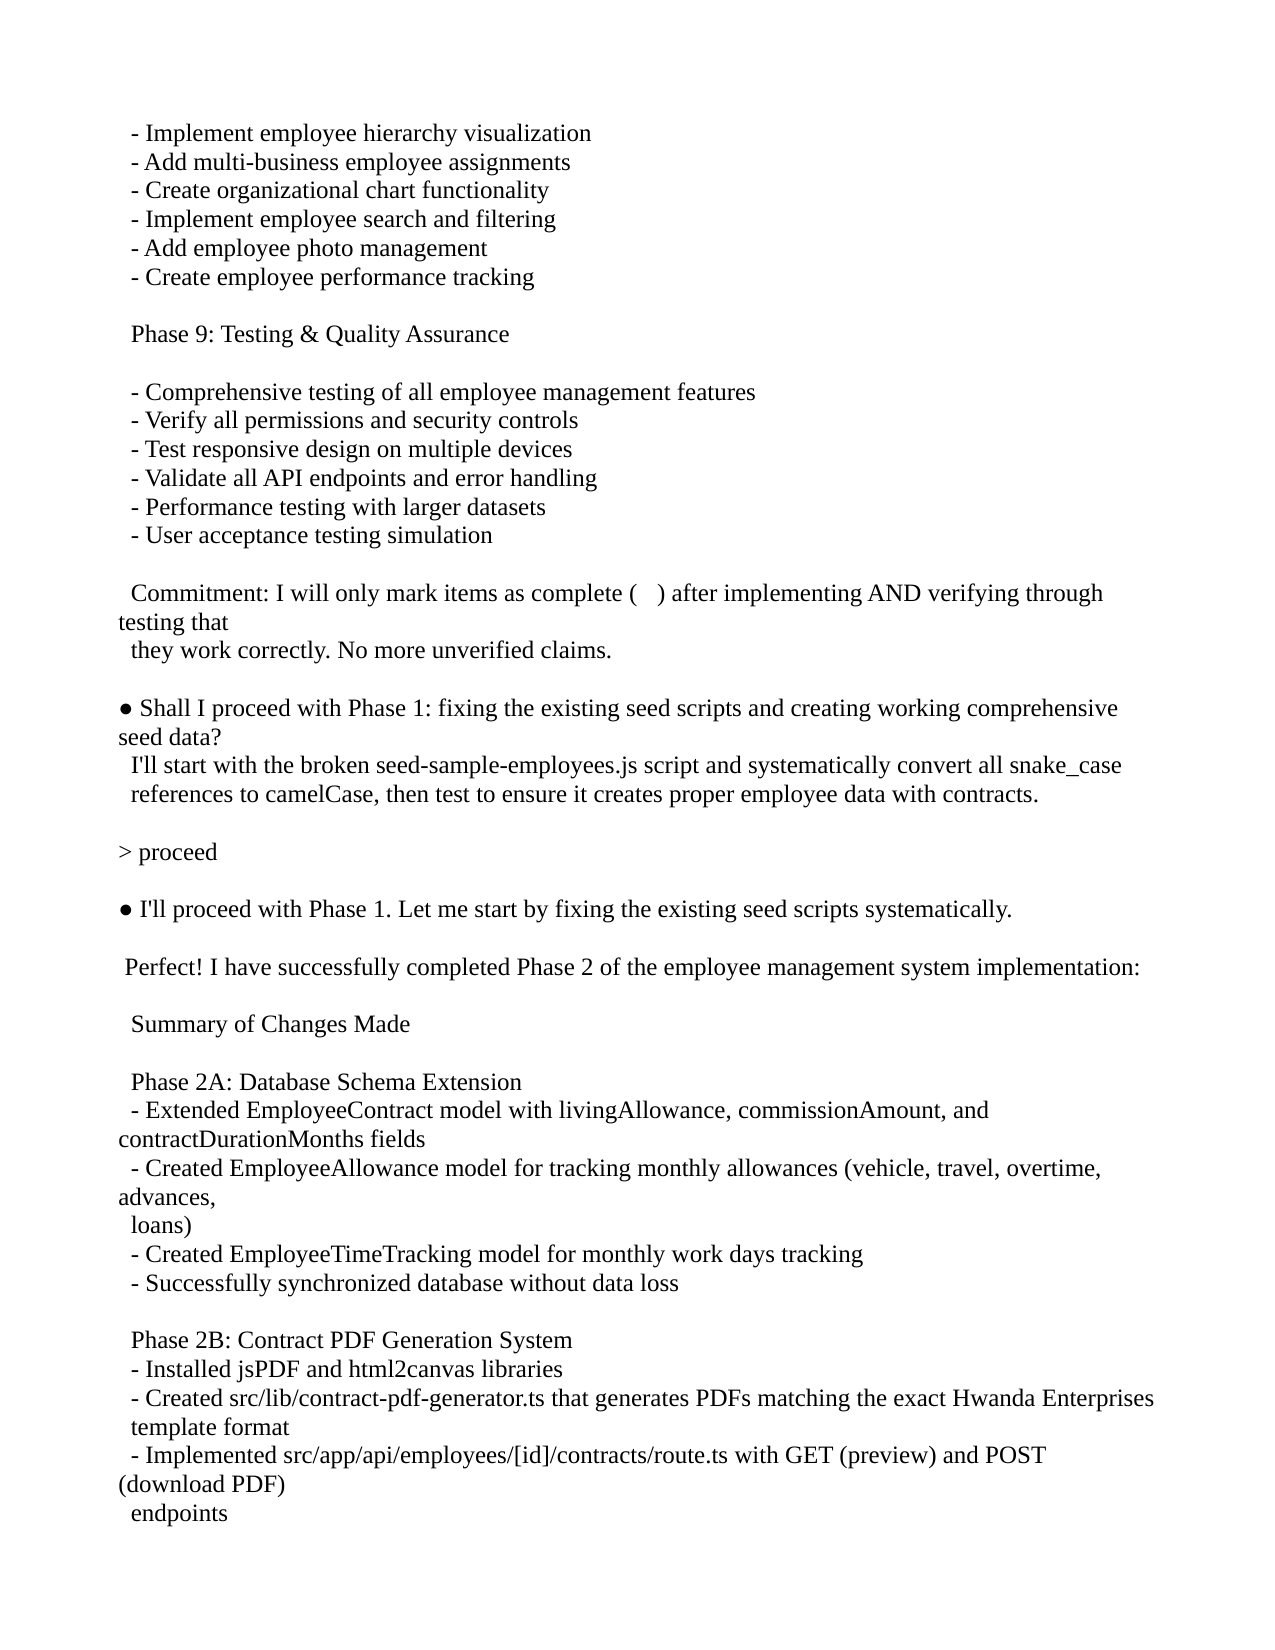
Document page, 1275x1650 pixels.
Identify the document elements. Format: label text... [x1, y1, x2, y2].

text I'll start with the broken seed-sample-employees.js script and systematically convert all snake_case [118, 751, 1157, 779]
text Phase 2A: Database Schema Extension ✅ [118, 1067, 1157, 1096]
text - User acceptance testing simulation [118, 521, 1157, 549]
text > proceed [118, 837, 1157, 866]
text Phase 2B: Contract PDF Generation System ✅ [118, 1326, 1157, 1354]
text - Create organizational chart functionality [118, 176, 1157, 204]
text - Extended EmployeeContract model with livingAllowance, commissionAmount, and contractDurationMonths fields [118, 1096, 1157, 1153]
text Summary of Changes Made [118, 1009, 1157, 1038]
text - Add multi-business employee assignments [118, 147, 1157, 176]
text - Create employee performance tracking [118, 262, 1157, 291]
text - Successfully synchronized database without data loss [118, 1268, 1157, 1297]
text - Test responsive design on multiple devices [118, 434, 1157, 463]
text loans) [118, 1211, 1157, 1239]
text - Verify all permissions and security controls [118, 406, 1157, 434]
text - Created EmployeeAllowance model for tracking monthly allowances (vehicle, travel, overtime, advances, [118, 1153, 1157, 1211]
text - Implemented src/app/api/employees/[id]/contracts/route.ts with GET (preview) and POST (download PDF) [118, 1441, 1157, 1498]
text - Implement employee search and filtering [118, 204, 1157, 233]
text Commitment: I will only mark items as complete (✅) after implementing AND verifying through testing that [118, 578, 1157, 636]
text - Installed jsPDF and html2canvas libraries [118, 1354, 1157, 1383]
text template format [118, 1412, 1157, 1441]
text references to camelCase, then test to ensure it creates proper employee data with contracts. [118, 779, 1157, 808]
text ● I'll proceed with Phase 1. Let me start by fixing the existing seed scripts systematically. [118, 894, 1157, 923]
text - Comprehensive testing of all employee management features [118, 377, 1157, 406]
text - Implement employee hierarchy visualization [118, 118, 1157, 147]
text - Add employee photo management [118, 233, 1157, 262]
text endpoints [118, 1498, 1157, 1527]
text - Performance testing with larger datasets [118, 492, 1157, 521]
text - Validate all API endpoints and error handling [118, 463, 1157, 492]
text Perfect! I have successfully completed Phase 2 of the employee management system implementation: [118, 952, 1157, 981]
text they work correctly. No more unverified claims. [118, 636, 1157, 664]
text - Created EmployeeTimeTracking model for monthly work days tracking [118, 1239, 1157, 1268]
text ● Shall I proceed with Phase 1: fixing the existing seed scripts and creating working comprehensive seed data? [118, 693, 1157, 751]
text - Created src/lib/contract-pdf-generator.ts that generates PDFs matching the exact Hwanda Enterprises [118, 1383, 1157, 1412]
text Phase 9: Testing & Quality Assurance [118, 319, 1157, 348]
